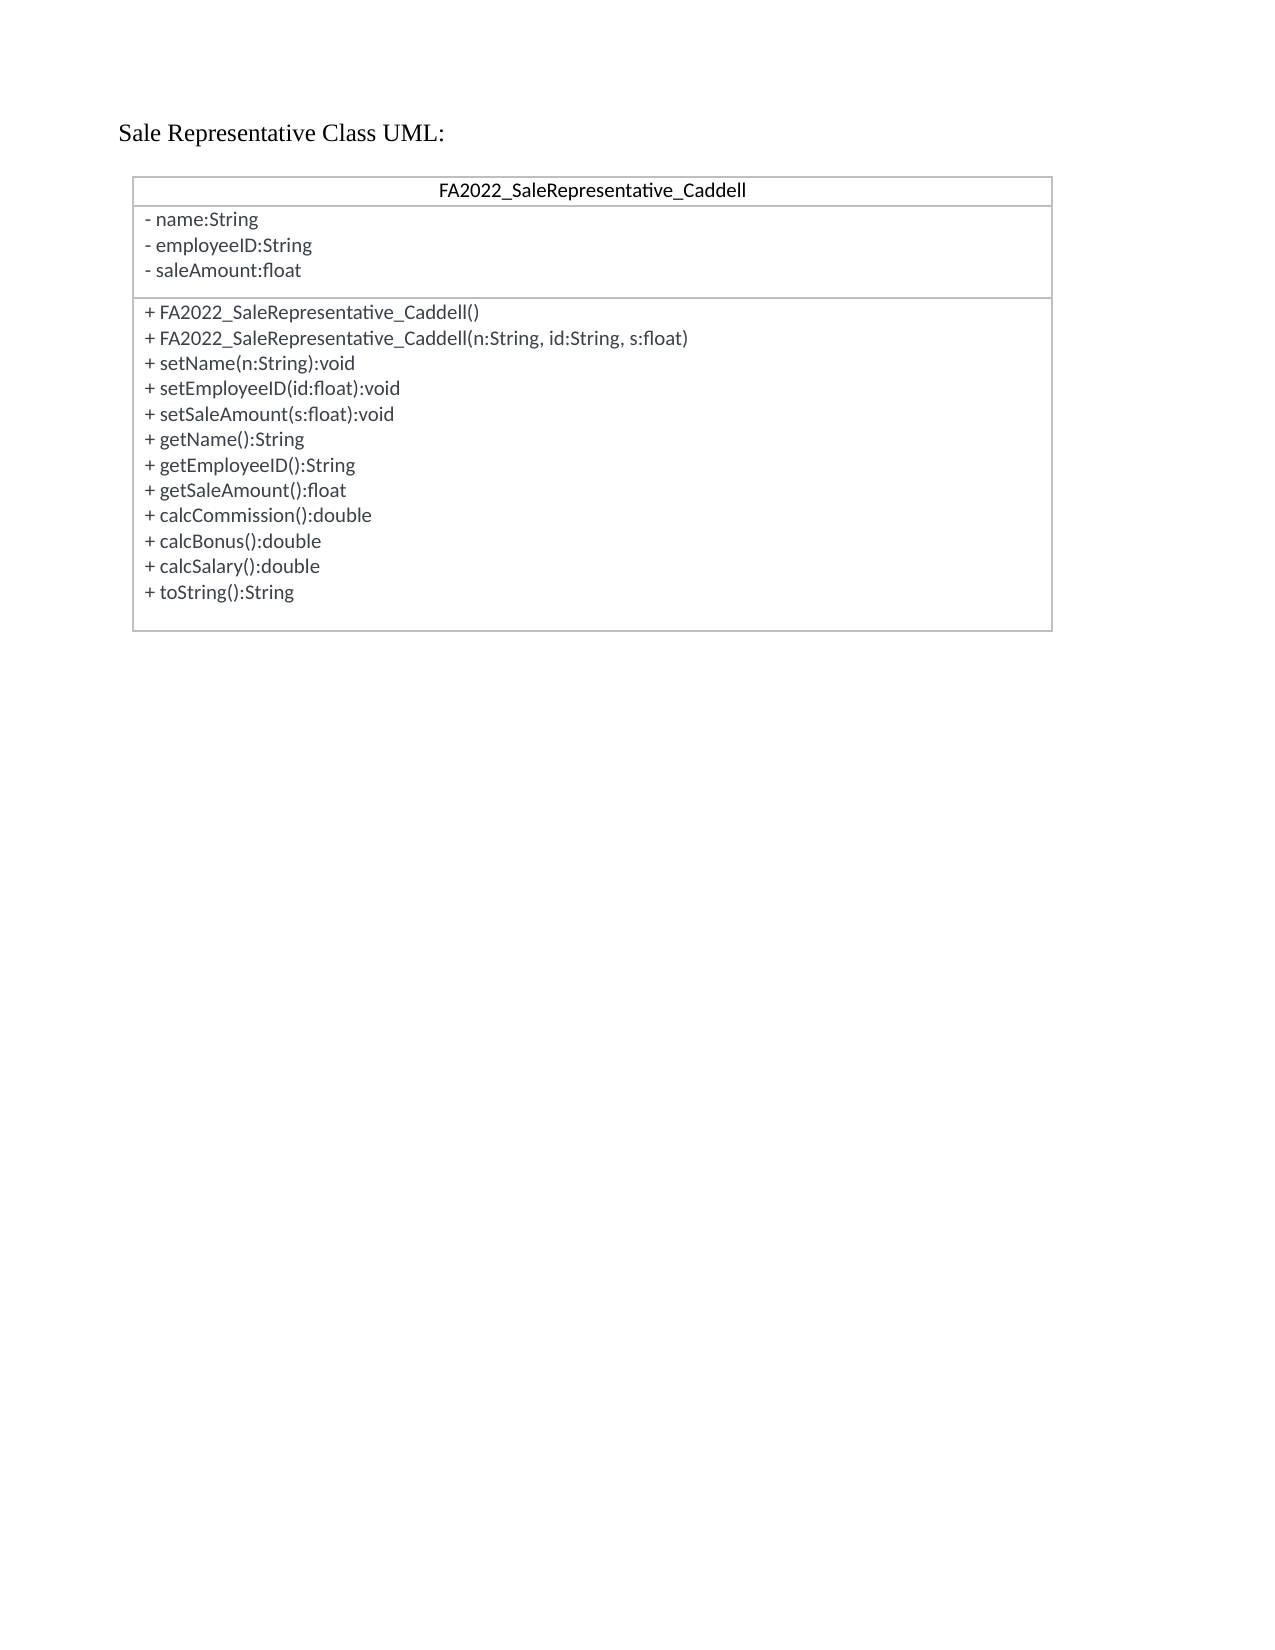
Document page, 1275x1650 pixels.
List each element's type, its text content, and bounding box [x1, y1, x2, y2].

table_cell - name:String - employeeID:String - saleAmount:float [134, 207, 1051, 297]
table_header FA2022_SaleRepresentative_Caddell [134, 178, 1051, 204]
table_cell + FA2022_SaleRepresentative_Caddell() + FA2022_SaleRepresentative_Caddell(n:String, id:String, s:float) + setName(n:String):void + setEmployeeID(id:float):void + setSaleAmount(s:float):void + getName():String + getEmployeeID():String + getSaleAmount():float + calcCommission():double + calcBonus():double + calcSalary():double + toString():String [134, 299, 1051, 604]
text Sale Representative Class UML: [118, 118, 1157, 147]
table_cell [134, 604, 1051, 630]
